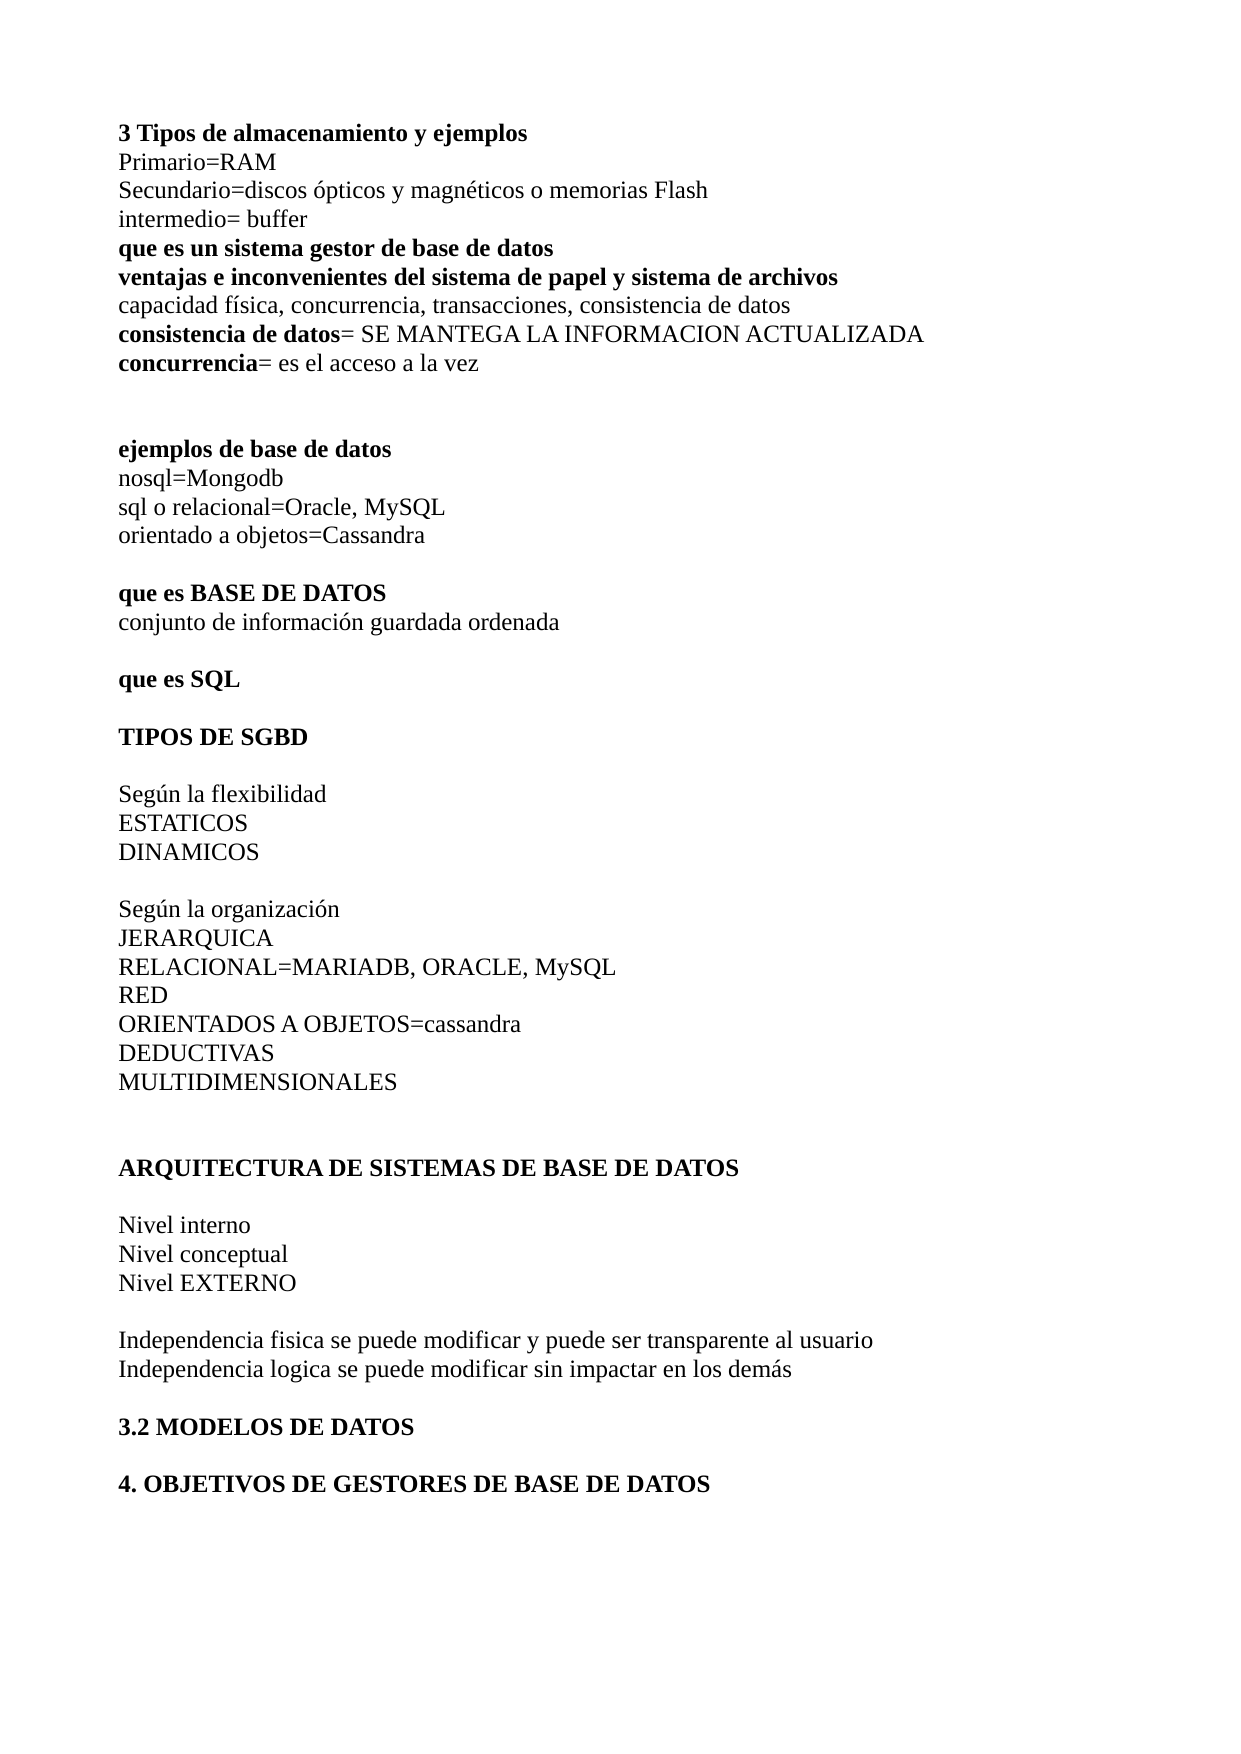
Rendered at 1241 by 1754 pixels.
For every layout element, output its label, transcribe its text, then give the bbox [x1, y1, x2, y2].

text DEDUCTIVAS [118, 1038, 1122, 1067]
text MULTIDIMENSIONALES [118, 1067, 1122, 1096]
text DINAMICOS [118, 837, 1122, 866]
text JERARQUICA [118, 923, 1122, 952]
text ventajas e inconvenientes del sistema de papel y sistema de archivos [118, 262, 1122, 291]
text conjunto de información guardada ordenada [118, 607, 1122, 636]
text Según la organización [118, 894, 1122, 923]
text 4. OBJETIVOS DE GESTORES DE BASE DE DATOS [118, 1469, 1122, 1498]
text ESTATICOS [118, 808, 1122, 837]
text ejemplos de base de datos [118, 434, 1122, 463]
text nosql=Mongodb [118, 463, 1122, 492]
text consistencia de datos= SE MANTEGA LA INFORMACION ACTUALIZADA [118, 319, 1122, 348]
text orientado a objetos=Cassandra [118, 521, 1122, 549]
text Primario=RAM [118, 147, 1122, 176]
text Nivel EXTERNO [118, 1268, 1122, 1297]
text 3 Tipos de almacenamiento y ejemplos [118, 118, 1122, 147]
text sql o relacional=Oracle, MySQL [118, 492, 1122, 521]
text RELACIONAL=MARIADB, ORACLE, MySQL [118, 952, 1122, 981]
text capacidad física, concurrencia, transacciones, consistencia de datos [118, 291, 1122, 319]
text intermedio= buffer [118, 204, 1122, 233]
text ORIENTADOS A OBJETOS=cassandra [118, 1009, 1122, 1038]
text Independencia logica se puede modificar sin impactar en los demás [118, 1354, 1122, 1383]
text que es BASE DE DATOS [118, 578, 1122, 607]
text 3.2 MODELOS DE DATOS [118, 1412, 1122, 1441]
text TIPOS DE SGBD [118, 722, 1122, 751]
text Independencia fisica se puede modificar y puede ser transparente al usuario [118, 1326, 1122, 1354]
text que es un sistema gestor de base de datos [118, 233, 1122, 262]
text Secundario=discos ópticos y magnéticos o memorias Flash [118, 176, 1122, 204]
text Nivel interno [118, 1211, 1122, 1239]
text RED [118, 981, 1122, 1009]
text concurrencia= es el acceso a la vez [118, 348, 1122, 377]
text Según la flexibilidad [118, 779, 1122, 808]
text ARQUITECTURA DE SISTEMAS DE BASE DE DATOS [118, 1153, 1122, 1182]
text que es SQL [118, 664, 1122, 693]
text Nivel conceptual [118, 1239, 1122, 1268]
